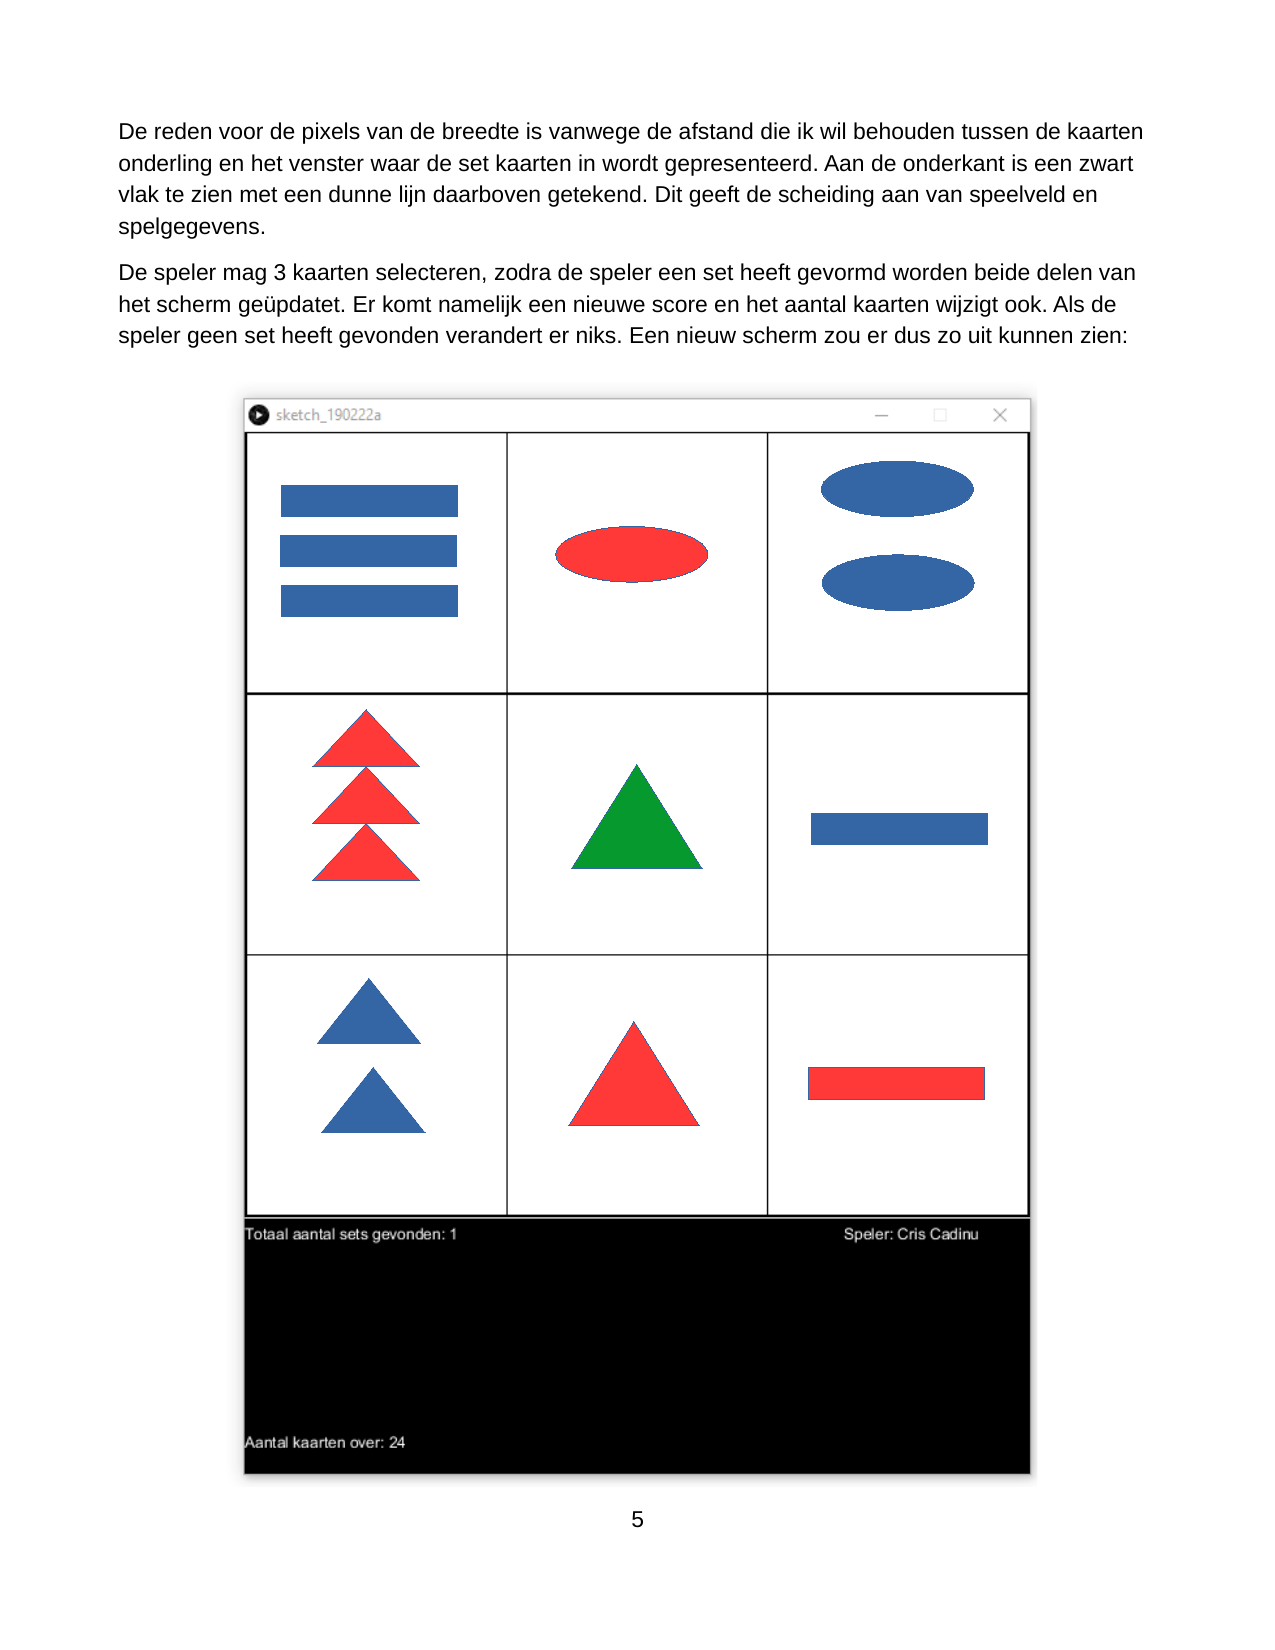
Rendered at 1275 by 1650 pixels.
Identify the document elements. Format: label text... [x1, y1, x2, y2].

text De reden voor de pixels van de breedte is vanwege de afstand die ik wil behouden tussen de kaarten onderling en het venster waar de set kaarten in wordt gepresenteerd. Aan de onderkant is een zwart vlak te zien met een dunne lijn daarboven getekend. Dit geeft de scheiding aan van speelveld en spelgegevens. [118, 118, 1157, 239]
picture [220, 381, 1038, 1487]
text De speler mag 3 kaarten selecteren, zodra de speler een set heeft gevormd worden beide delen van het scherm geüpdatet. Er komt namelijk een nieuwe score en het aantal kaarten wijzigt ook. Als de speler geen set heeft gevonden verandert er niks. Een nieuw scherm zou er dus zo uit kunnen zien: [118, 259, 1157, 348]
